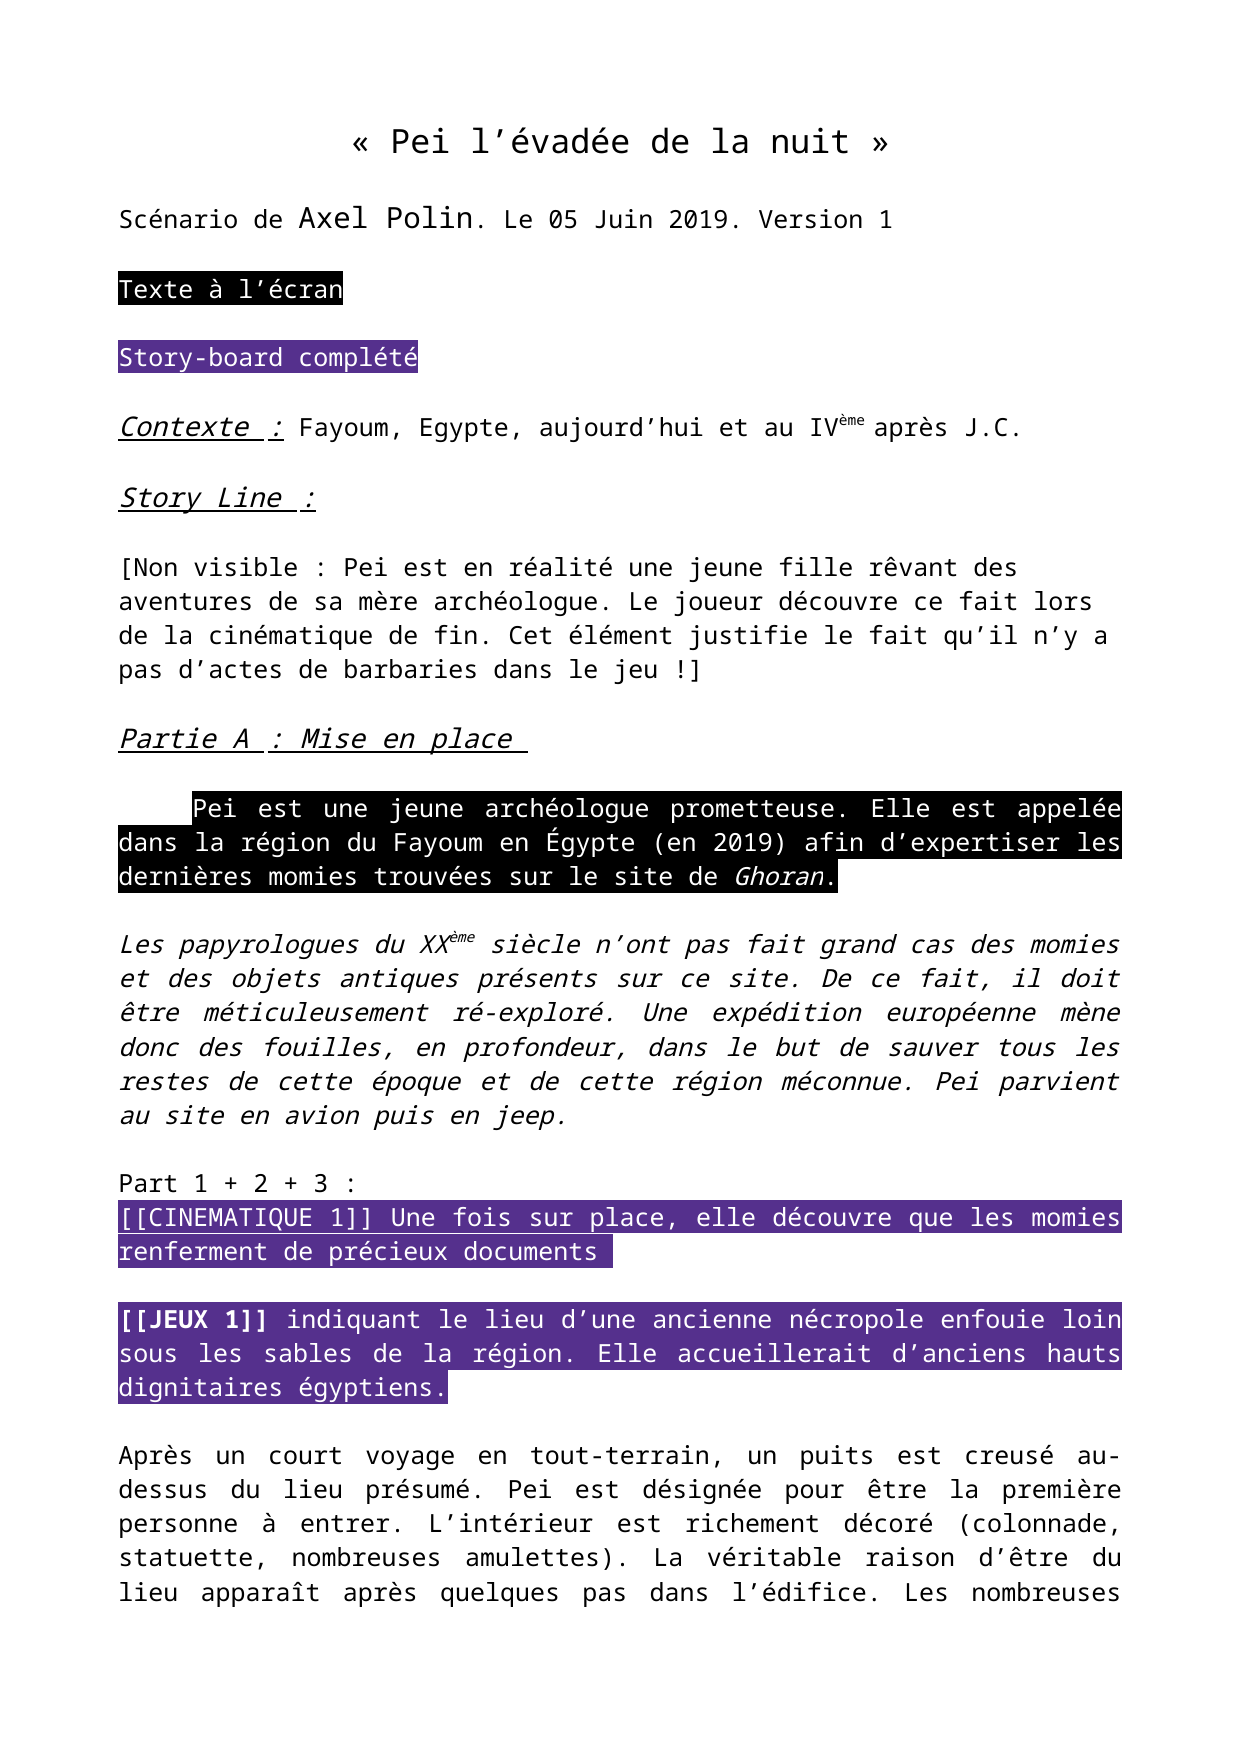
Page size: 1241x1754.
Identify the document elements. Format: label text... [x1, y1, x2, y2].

text Story Line : [118, 478, 1122, 515]
text « Pei l’évadée de la nuit » [118, 118, 1122, 163]
text [Non visible : Pei est en réalité une jeune fille rêvant des [118, 549, 1122, 583]
text pas d’actes de barbaries dans le jeu !] [118, 652, 1122, 686]
text Pei est une jeune archéologue prometteuse. Elle est appelée dans la région du Fayoum en Égypte (en 2019) afin d’expertiser les dernières momies trouvées sur le site de Ghoran. [118, 791, 1122, 893]
text aventures de sa mère archéologue. Le joueur découvre ce fait lors [118, 583, 1122, 618]
text [[JEUX 1]] indiquant le lieu d’une ancienne nécropole enfouie loin sous les sables de la région. Elle accueillerait d’anciens hauts dignitaires égyptiens. [118, 1302, 1122, 1404]
text Les papyrologues du XXème siècle n’ont pas fait grand cas des momies et des objets antiques présents sur ce site. De ce fait, il doit être méticuleusement ré-exploré. Une expédition européenne mène donc des fouilles, en profondeur, dans le but de sauver tous les restes de cette époque et de cette région méconnue. Pei parvient au site en avion puis en jeep. [118, 927, 1122, 1131]
text de la cinématique de fin. Cet élément justifie le fait qu’il n’y a [118, 618, 1122, 652]
text Story-board complété [118, 339, 1122, 373]
text Après un court voyage en tout-terrain, un puits est creusé au-dessus du lieu présumé. Pei est désignée pour être la première personne à entrer. L’intérieur est richement décoré (colonnade, statuette, nombreuses amulettes). La véritable raison d’être du lieu apparaît après quelques pas dans l’édifice. Les nombreuses [118, 1438, 1122, 1608]
text Contexte : Fayoum, Egypte, aujourd’hui et au IVème après J.C. [118, 408, 1122, 444]
text Part 1 + 2 + 3 : [118, 1165, 1122, 1199]
text Texte à l’écran [118, 271, 1122, 305]
text [[CINEMATIQUE 1]] Une fois sur place, elle découvre que les momies renferment de précieux documents [118, 1199, 1122, 1268]
text Scénario de Axel Polin. Le 05 Juin 2019. Version 1 [118, 198, 1122, 237]
text Partie A : Mise en place [118, 720, 1122, 757]
